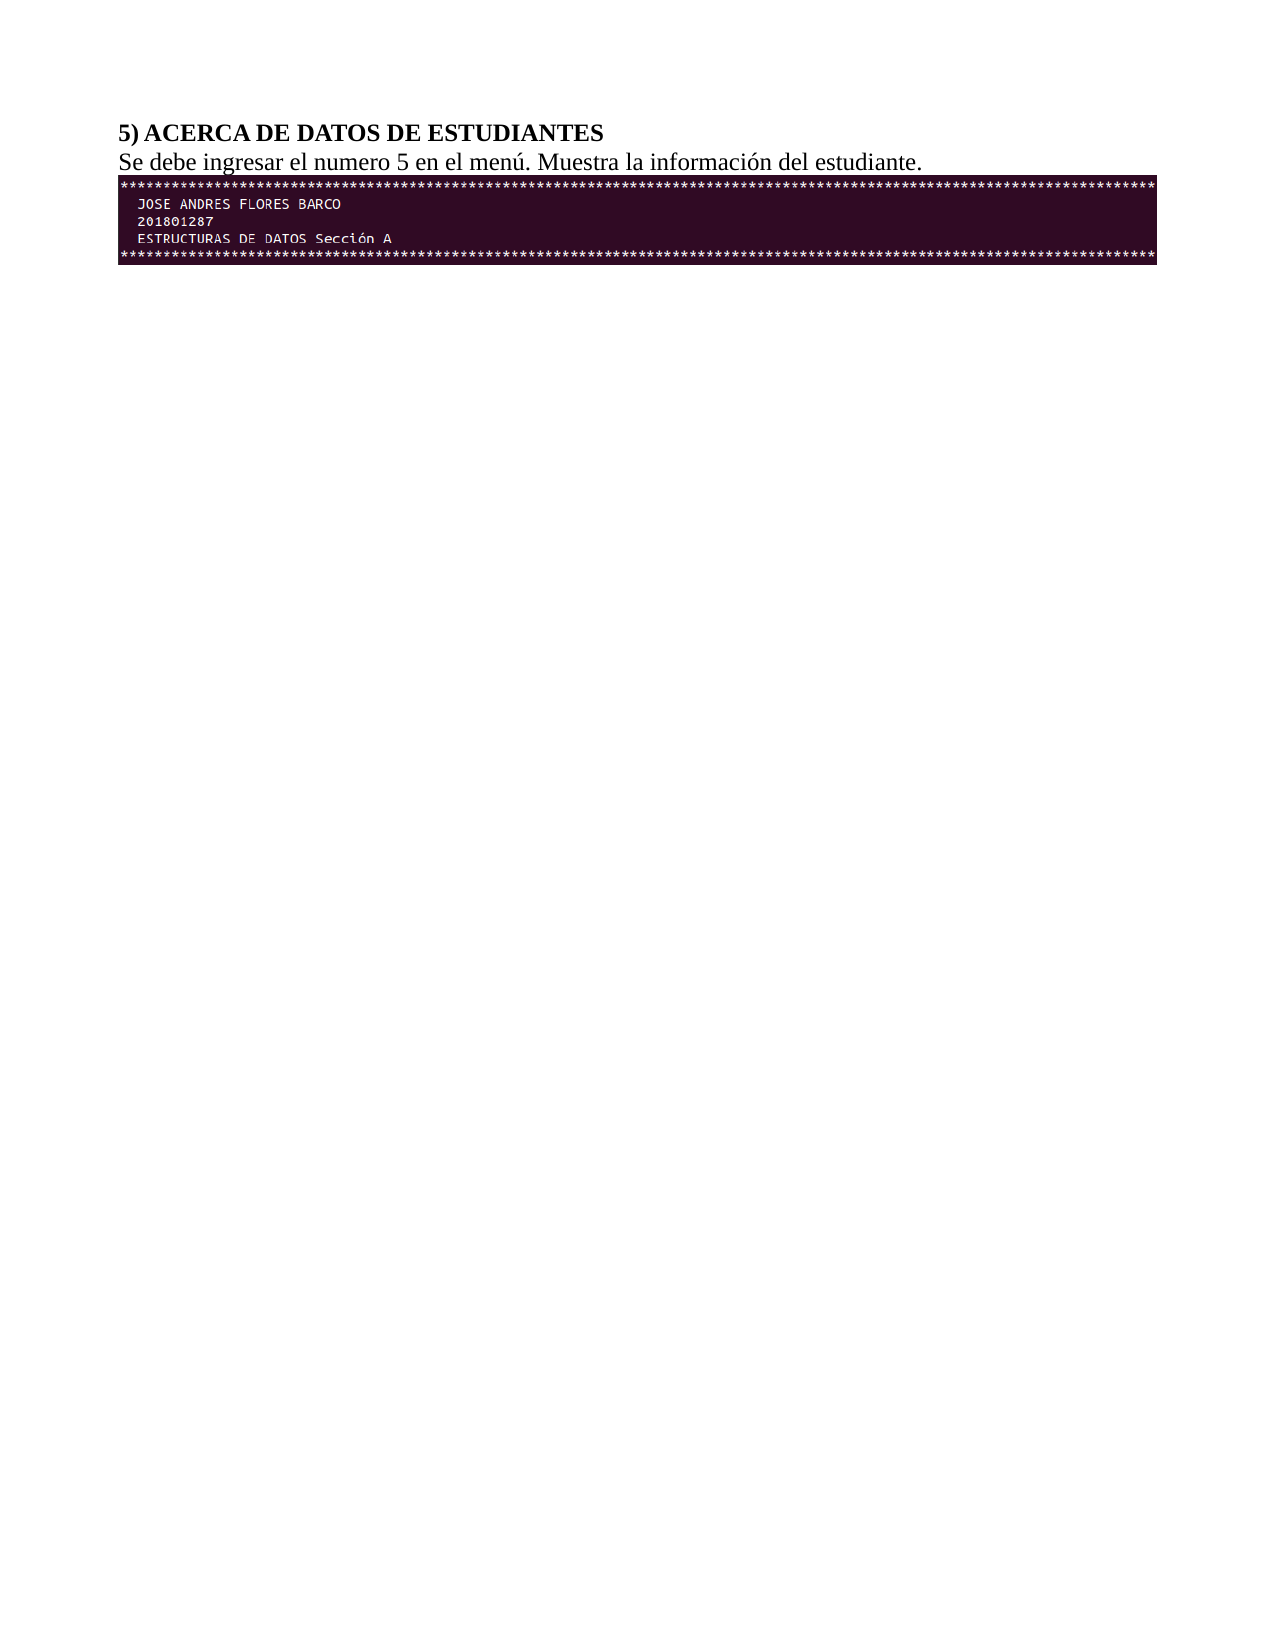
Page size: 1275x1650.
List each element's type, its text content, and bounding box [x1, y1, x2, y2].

text 5) ACERCA DE DATOS DE ESTUDIANTES [118, 118, 1157, 147]
picture [118, 175, 1157, 265]
text Se debe ingresar el numero 5 en el menú. Muestra la información del estudiante. [118, 147, 1157, 175]
